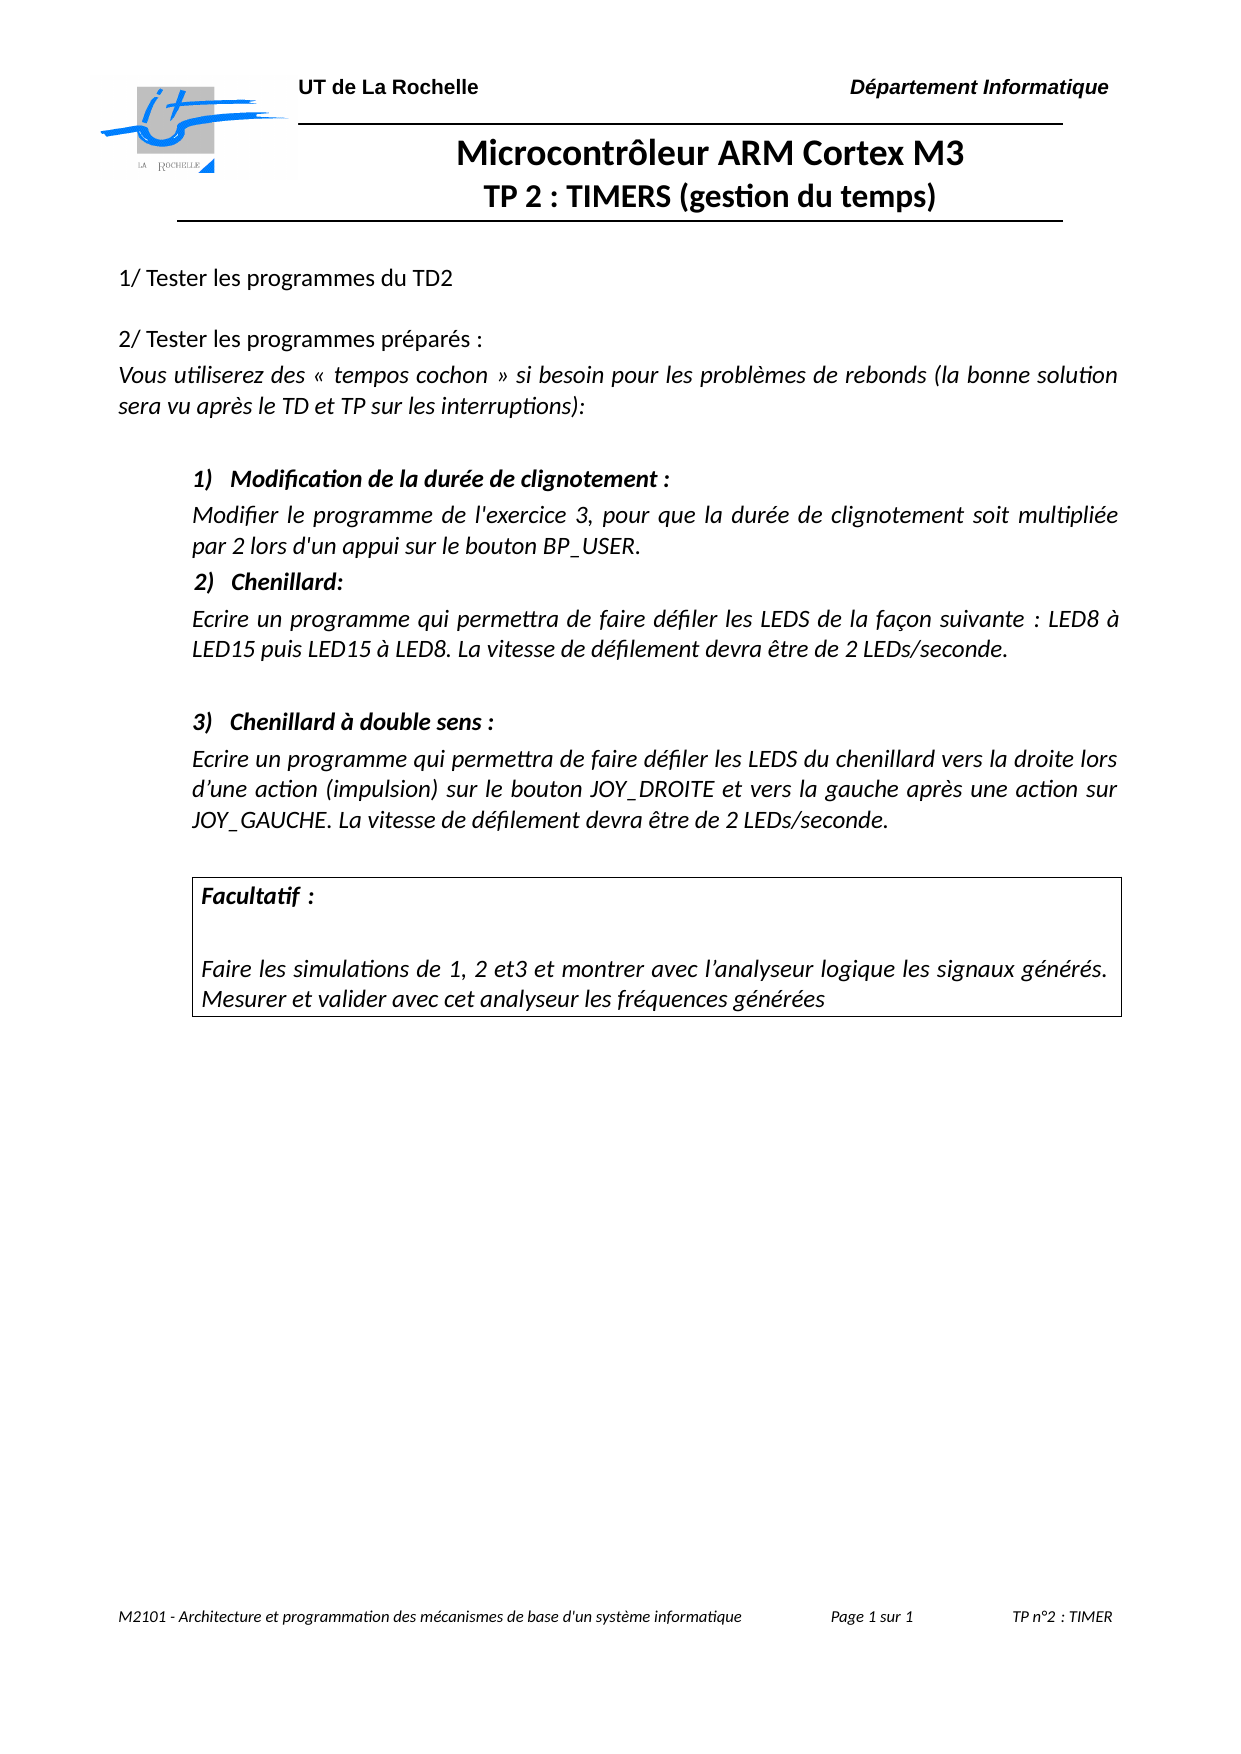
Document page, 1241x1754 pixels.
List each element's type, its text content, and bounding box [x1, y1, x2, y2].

list Chenillard à double sens : [192, 706, 1122, 737]
text Ecrire un programme qui permettra de faire défiler les LEDS du chenillard vers la droite lors d’une action (impulsion) sur le bouton JOY_DROITE et vers la gauche après une action sur JOY_GAUCHE. La vitesse de défilement devra être de 2 LEDs/seconde. [192, 743, 1122, 834]
text Facultatif : [193, 878, 1121, 910]
text Vous utiliserez des « tempos cochon » si besoin pour les problèmes de rebonds (la bonne solution sera vu après le TD et TP sur les interruptions): [118, 359, 1122, 421]
list Modification de la durée de clignotement : [192, 463, 1122, 493]
text Microcontrôleur ARM Cortex M3 [299, 125, 1063, 169]
text Faire les simulations de 1, 2 et3 et montrer avec l’analyseur logique les signaux générés. Mesurer et valider avec cet analyseur les fréquences générées [193, 949, 1121, 1016]
text 2/ Tester les programmes préparés : [118, 323, 1122, 353]
list Chenillard: [194, 566, 1122, 597]
text Modifier le programme de l'exercice 3, pour que la durée de clignotement soit multipliée par 2 lors d'un appui sur le bouton BP_USER. [192, 499, 1122, 560]
text Ecrire un programme qui permettra de faire défiler les LEDS de la façon suivante : LED8 à LED15 puis LED15 à LED8. La vitesse de défilement devra être de 2 LEDs/seconde. [192, 603, 1122, 664]
text TP 2 : TIMERS (gestion du temps) [177, 169, 1063, 220]
text 1/ Tester les programmes du TD2 [118, 262, 1122, 292]
